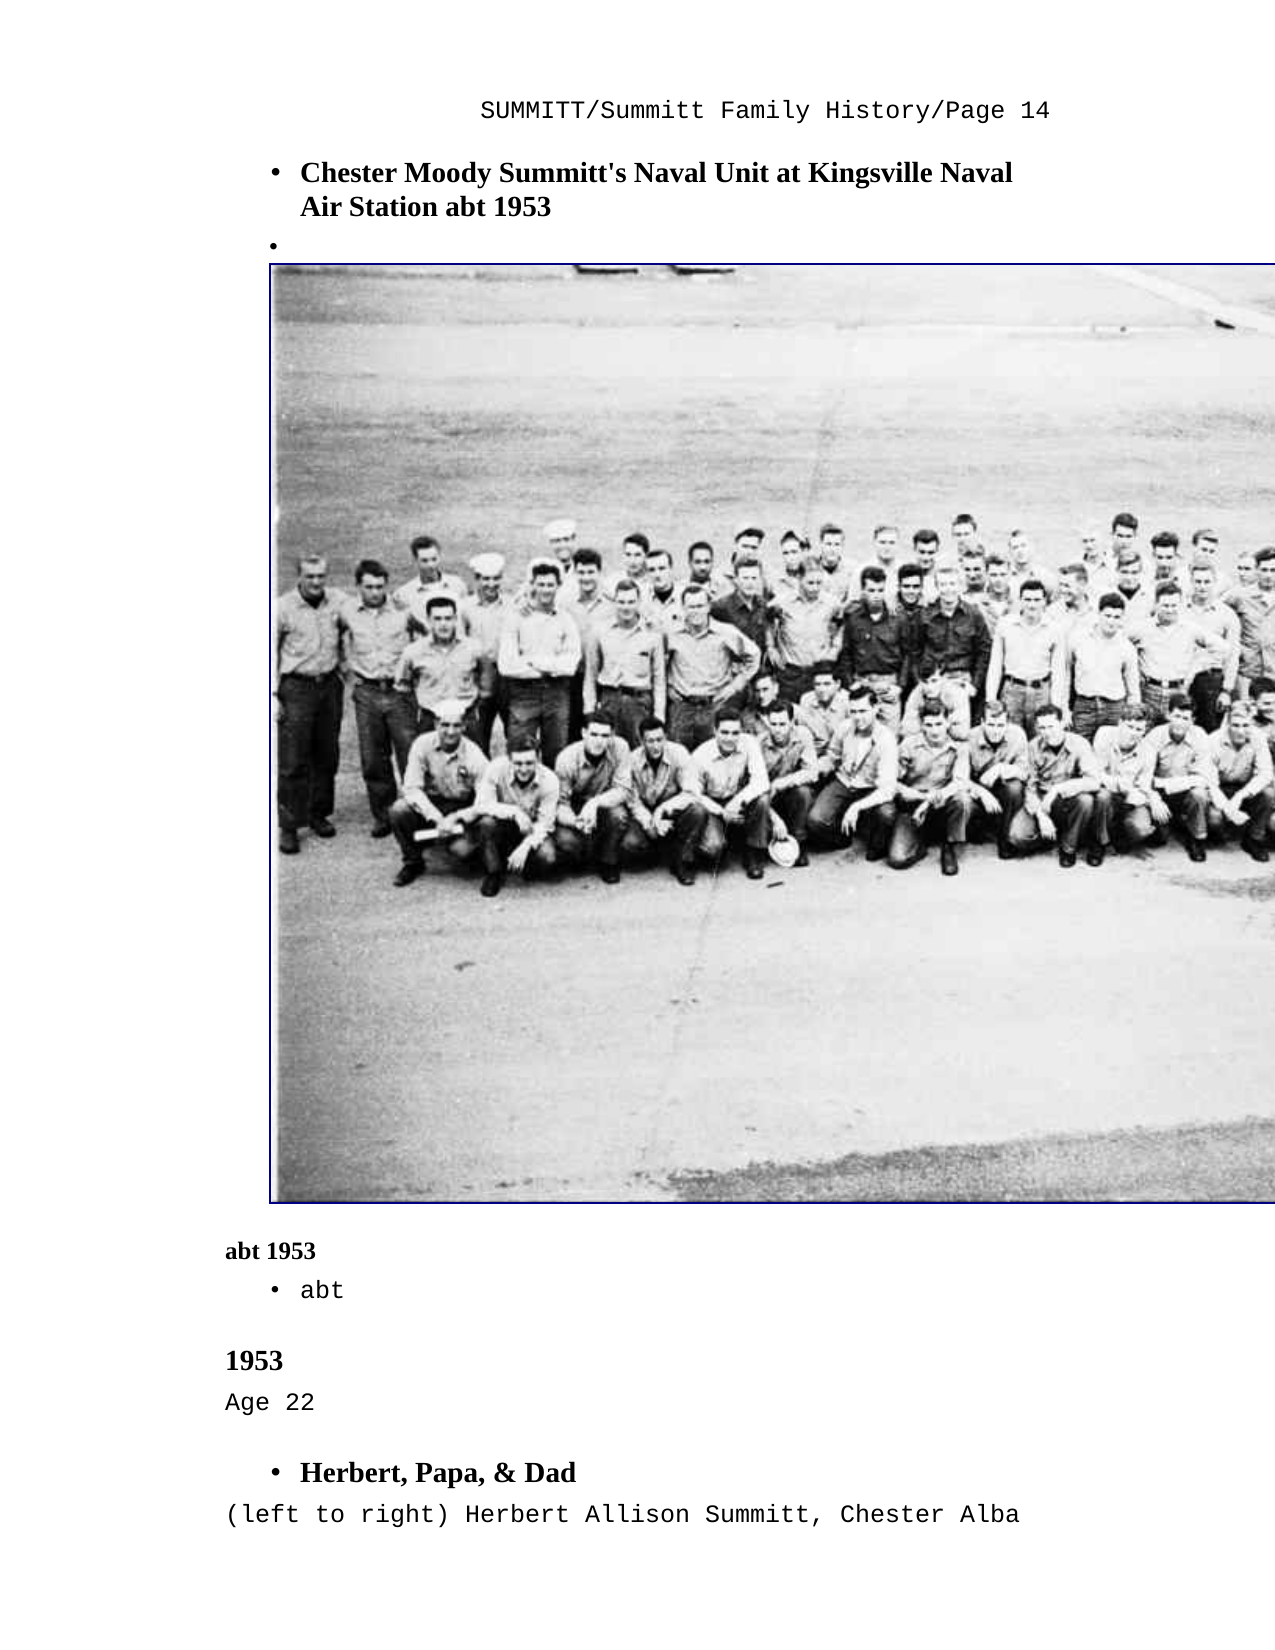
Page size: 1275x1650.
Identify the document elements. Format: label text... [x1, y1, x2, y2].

text Age 22 [225, 1389, 1050, 1418]
text (left to right) Herbert Allison Summitt, Chester Alba [225, 1502, 1050, 1530]
subtitle Herbert, Papa, & Dad [271, 1455, 1050, 1489]
picture [271, 265, 1275, 1202]
subtitle Chester Moody Summitt's Naval Unit at Kingsville Naval Air Station abt 1953 [271, 155, 1050, 222]
subtitle abt 1953 [225, 1236, 1050, 1265]
subtitle 1953 [225, 1343, 1050, 1377]
list abt [271, 1278, 1050, 1306]
